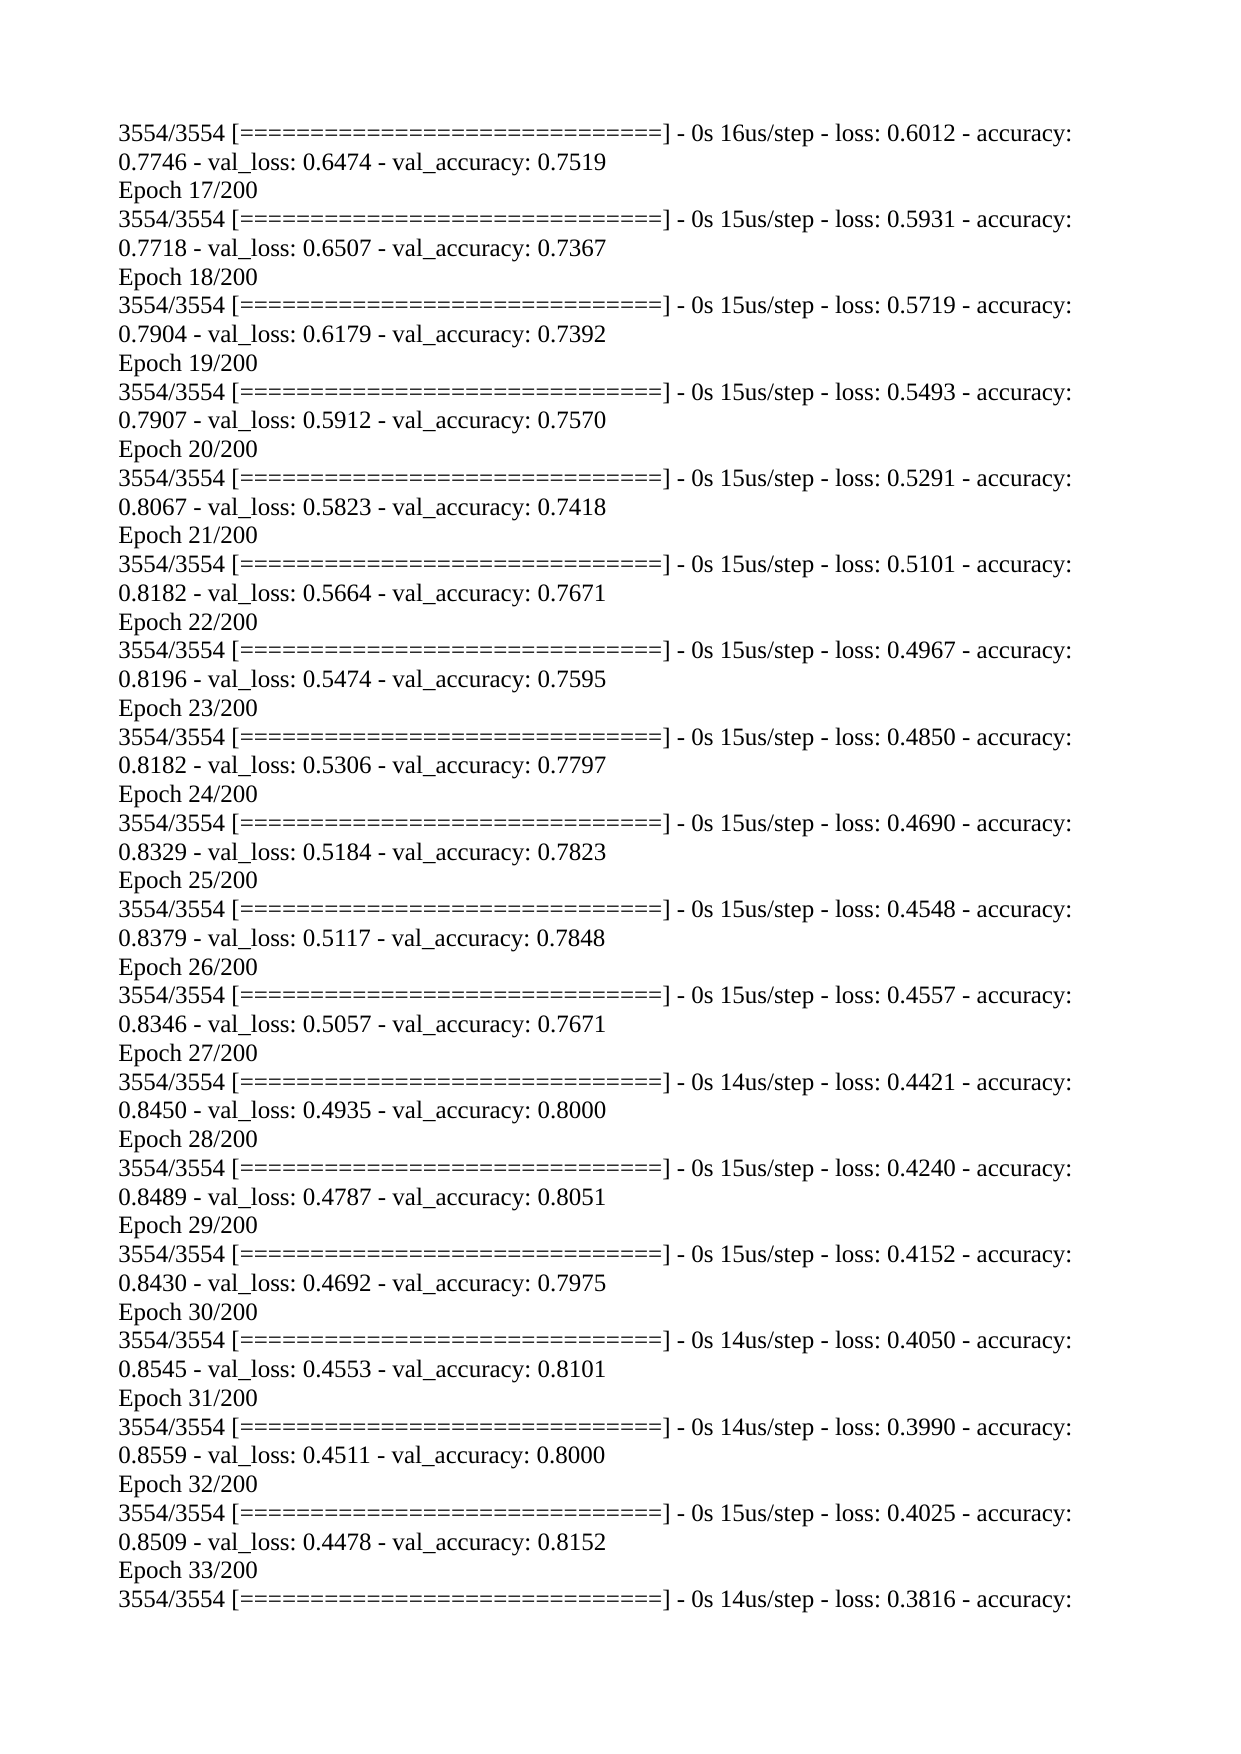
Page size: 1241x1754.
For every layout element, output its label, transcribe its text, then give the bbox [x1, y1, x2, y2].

text 3554/3554 [==============================] - 0s 14us/step - loss: 0.4050 - accuracy: 0.8545 - val_loss: 0.4553 - val_accuracy: 0.8101 [118, 1326, 1122, 1383]
text 3554/3554 [==============================] - 0s 14us/step - loss: 0.3816 - accuracy: [118, 1584, 1122, 1613]
text Epoch 26/200 [118, 952, 1122, 981]
text Epoch 23/200 [118, 693, 1122, 722]
text 3554/3554 [==============================] - 0s 15us/step - loss: 0.4240 - accuracy: 0.8489 - val_loss: 0.4787 - val_accuracy: 0.8051 [118, 1153, 1122, 1211]
text Epoch 28/200 [118, 1124, 1122, 1153]
text 3554/3554 [==============================] - 0s 15us/step - loss: 0.4690 - accuracy: 0.8329 - val_loss: 0.5184 - val_accuracy: 0.7823 [118, 808, 1122, 866]
text Epoch 32/200 [118, 1469, 1122, 1498]
text 3554/3554 [==============================] - 0s 16us/step - loss: 0.6012 - accuracy: 0.7746 - val_loss: 0.6474 - val_accuracy: 0.7519 [118, 118, 1122, 176]
text Epoch 30/200 [118, 1297, 1122, 1326]
text 3554/3554 [==============================] - 0s 15us/step - loss: 0.5101 - accuracy: 0.8182 - val_loss: 0.5664 - val_accuracy: 0.7671 [118, 549, 1122, 607]
text Epoch 17/200 [118, 176, 1122, 204]
text 3554/3554 [==============================] - 0s 14us/step - loss: 0.3990 - accuracy: 0.8559 - val_loss: 0.4511 - val_accuracy: 0.8000 [118, 1412, 1122, 1469]
text 3554/3554 [==============================] - 0s 15us/step - loss: 0.4850 - accuracy: 0.8182 - val_loss: 0.5306 - val_accuracy: 0.7797 [118, 722, 1122, 779]
text Epoch 18/200 [118, 262, 1122, 291]
text 3554/3554 [==============================] - 0s 15us/step - loss: 0.4025 - accuracy: 0.8509 - val_loss: 0.4478 - val_accuracy: 0.8152 [118, 1498, 1122, 1556]
text Epoch 21/200 [118, 521, 1122, 549]
text 3554/3554 [==============================] - 0s 15us/step - loss: 0.4967 - accuracy: 0.8196 - val_loss: 0.5474 - val_accuracy: 0.7595 [118, 636, 1122, 693]
text Epoch 31/200 [118, 1383, 1122, 1412]
text 3554/3554 [==============================] - 0s 15us/step - loss: 0.4152 - accuracy: 0.8430 - val_loss: 0.4692 - val_accuracy: 0.7975 [118, 1239, 1122, 1297]
text 3554/3554 [==============================] - 0s 15us/step - loss: 0.5291 - accuracy: 0.8067 - val_loss: 0.5823 - val_accuracy: 0.7418 [118, 463, 1122, 521]
text Epoch 33/200 [118, 1556, 1122, 1584]
text Epoch 20/200 [118, 434, 1122, 463]
text 3554/3554 [==============================] - 0s 15us/step - loss: 0.5719 - accuracy: 0.7904 - val_loss: 0.6179 - val_accuracy: 0.7392 [118, 291, 1122, 348]
text 3554/3554 [==============================] - 0s 15us/step - loss: 0.5493 - accuracy: 0.7907 - val_loss: 0.5912 - val_accuracy: 0.7570 [118, 377, 1122, 434]
text Epoch 24/200 [118, 779, 1122, 808]
text 3554/3554 [==============================] - 0s 15us/step - loss: 0.4557 - accuracy: 0.8346 - val_loss: 0.5057 - val_accuracy: 0.7671 [118, 981, 1122, 1038]
text Epoch 22/200 [118, 607, 1122, 636]
text Epoch 27/200 [118, 1038, 1122, 1067]
text 3554/3554 [==============================] - 0s 15us/step - loss: 0.4548 - accuracy: 0.8379 - val_loss: 0.5117 - val_accuracy: 0.7848 [118, 894, 1122, 952]
text 3554/3554 [==============================] - 0s 15us/step - loss: 0.5931 - accuracy: 0.7718 - val_loss: 0.6507 - val_accuracy: 0.7367 [118, 204, 1122, 262]
text Epoch 19/200 [118, 348, 1122, 377]
text 3554/3554 [==============================] - 0s 14us/step - loss: 0.4421 - accuracy: 0.8450 - val_loss: 0.4935 - val_accuracy: 0.8000 [118, 1067, 1122, 1124]
text Epoch 25/200 [118, 866, 1122, 894]
text Epoch 29/200 [118, 1211, 1122, 1239]
